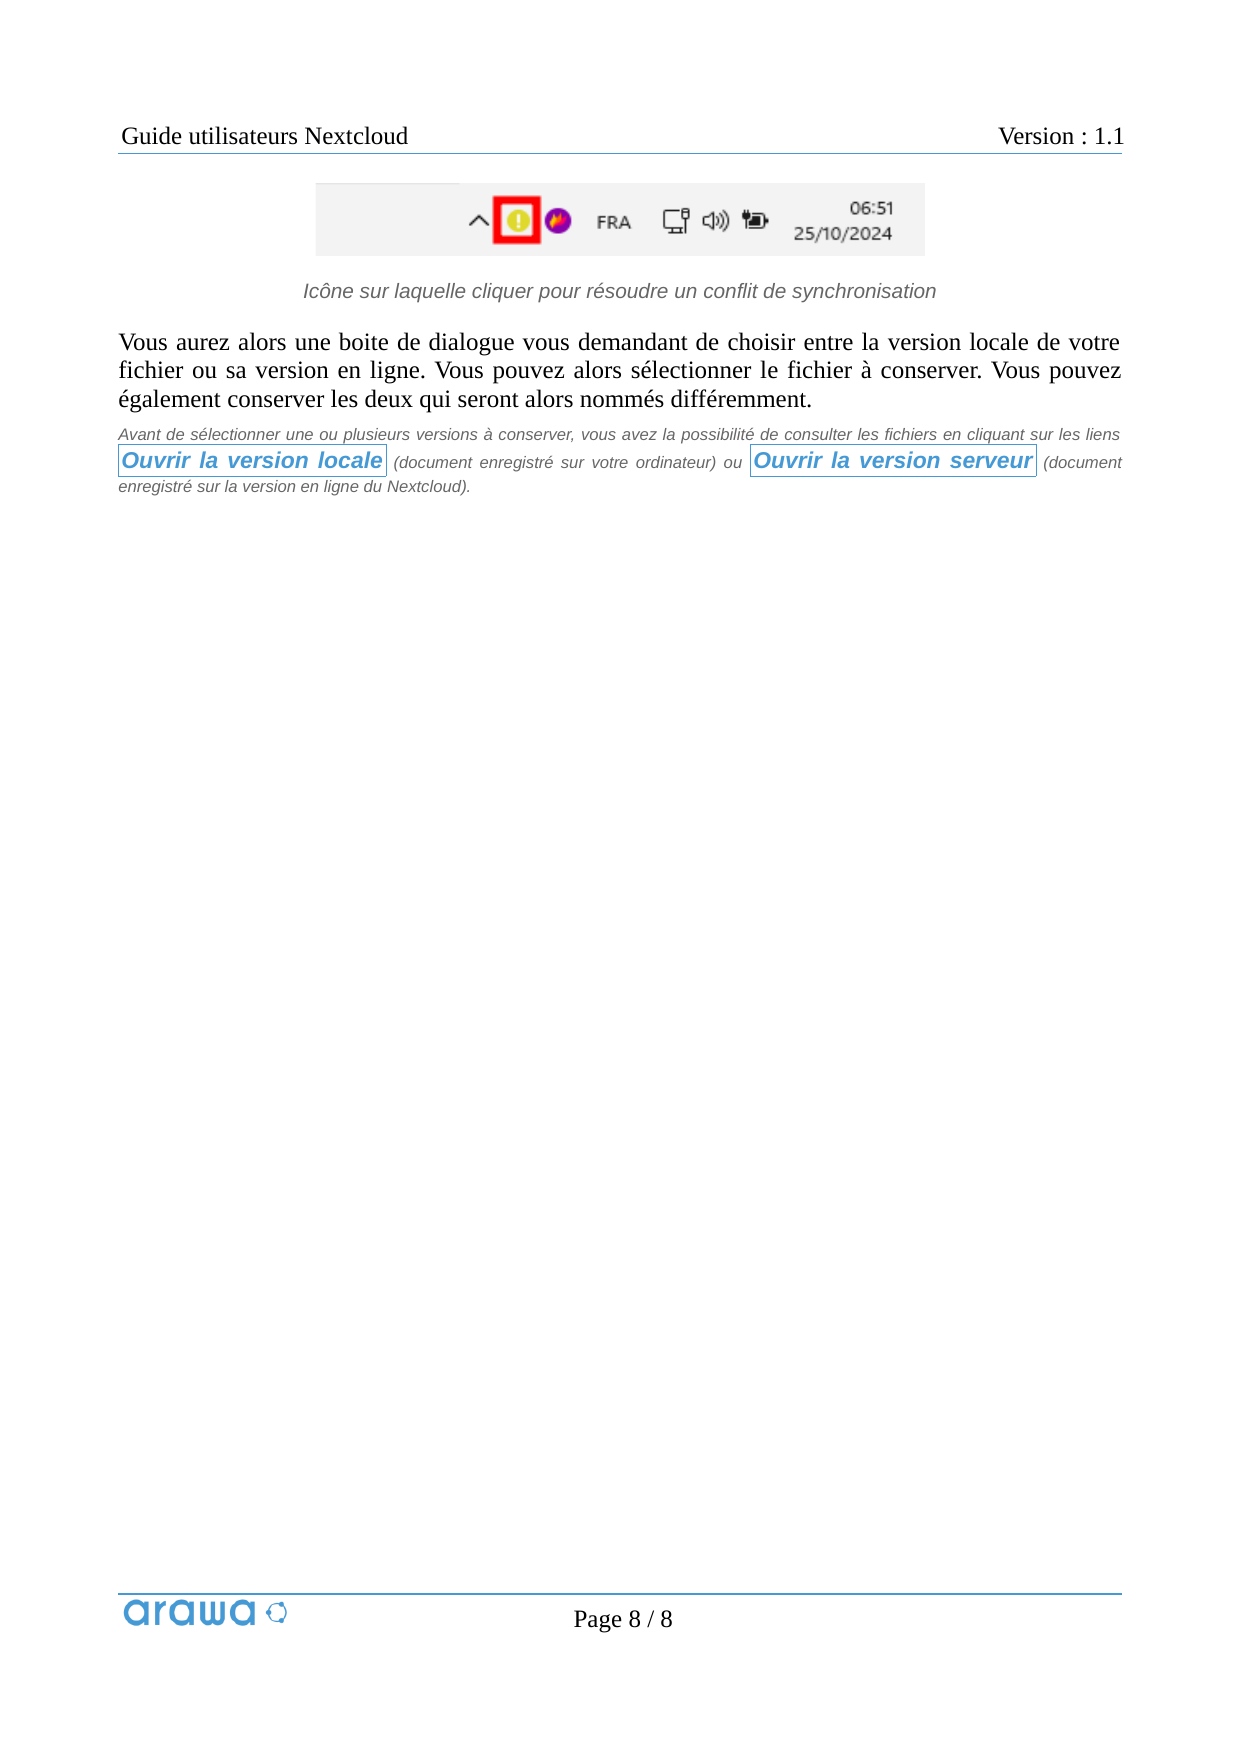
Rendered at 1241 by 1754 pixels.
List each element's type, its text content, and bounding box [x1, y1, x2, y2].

picture [315, 183, 925, 256]
text Avant de sélectionner une ou plusieurs versions à conserver, vous avez la possibilité de consulter les fichiers en cliquant sur les liens Ouvrir la version locale (document enregistré sur votre ordinateur) ou Ouvrir la version serveur (document enregistré sur la version en ligne du Nextcloud). [118, 425, 1122, 496]
text Icône sur laquelle cliquer pour résoudre un conflit de synchronisation [118, 279, 1122, 303]
text Vous aurez alors une boite de dialogue vous demandant de choisir entre la version locale de votre fichier ou sa version en ligne. Vous pouvez alors sélectionner le fichier à conserver. Vous pouvez également conserver les deux qui seront alors nommés différemment. [118, 327, 1122, 413]
picture [121, 1597, 290, 1628]
